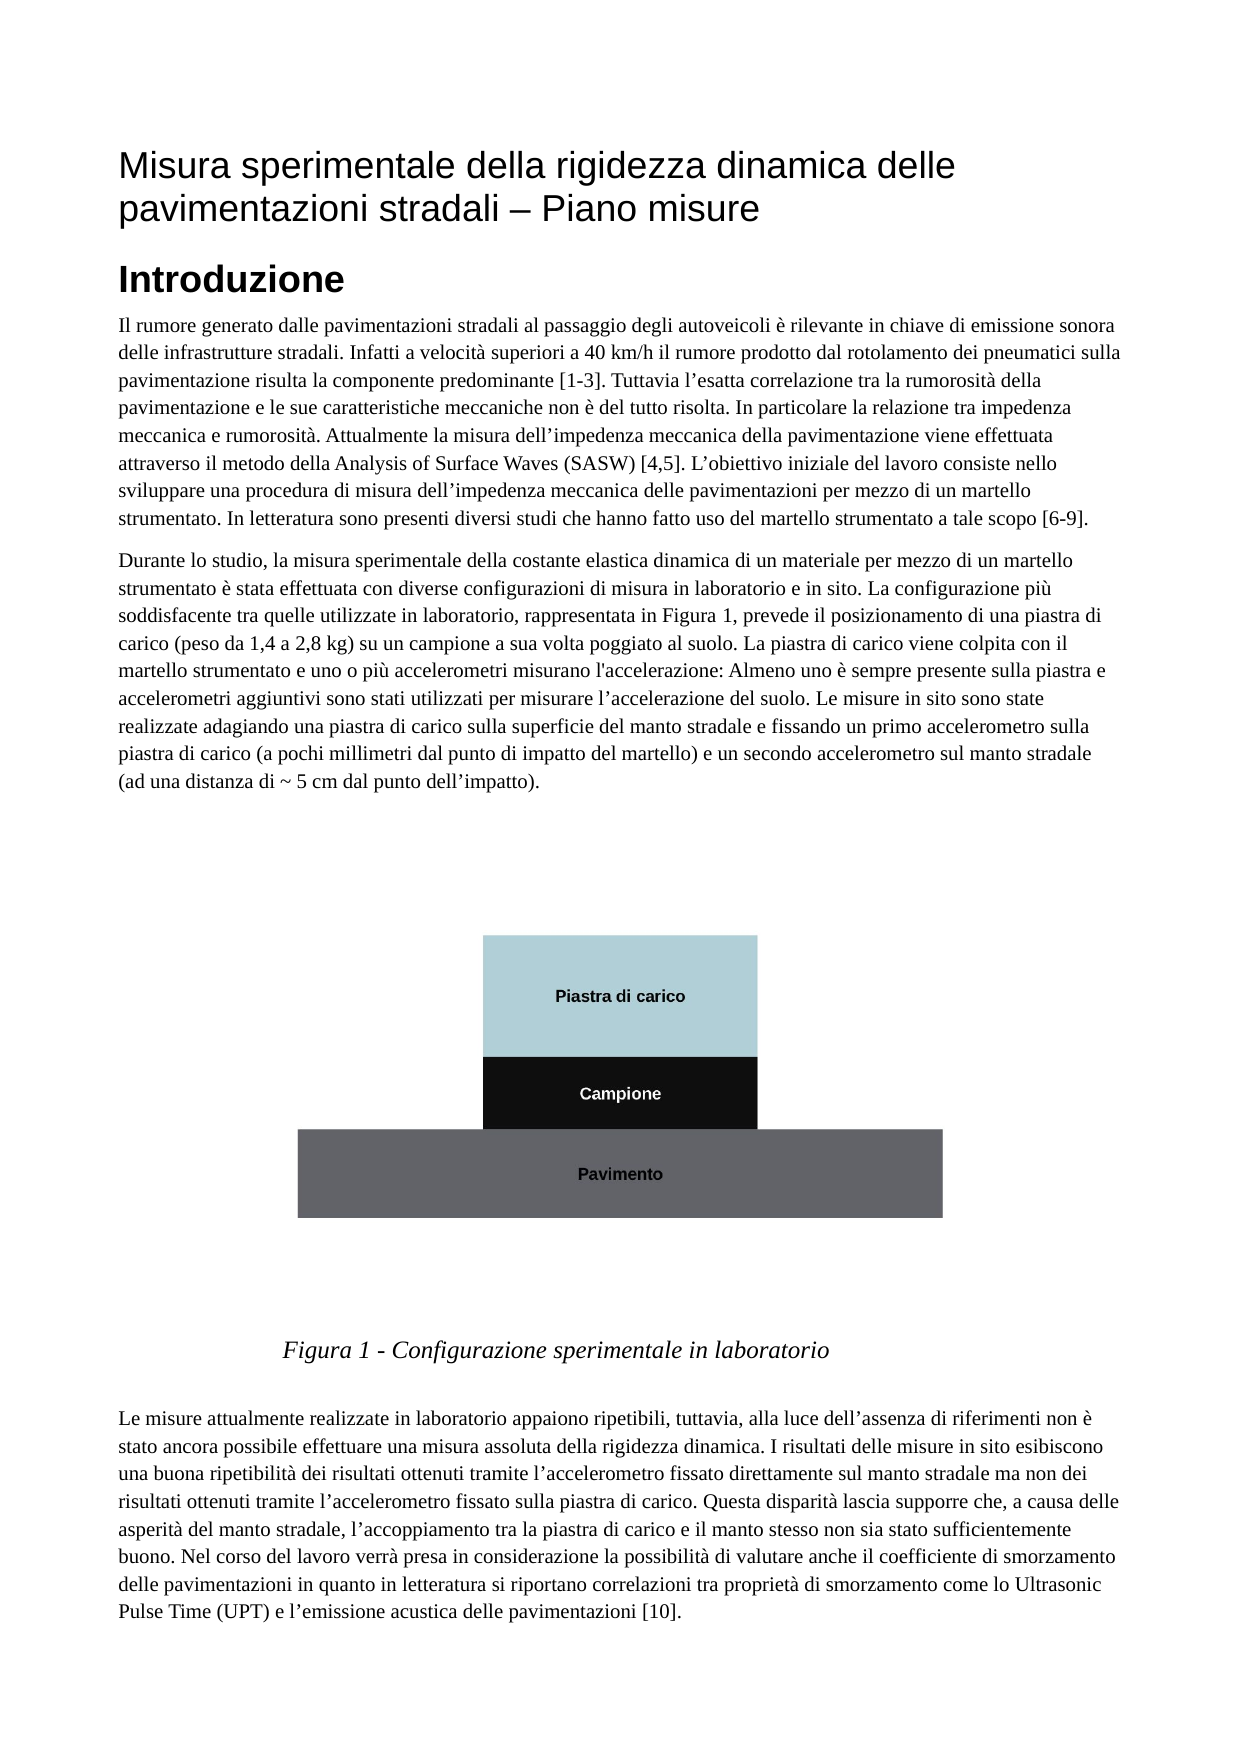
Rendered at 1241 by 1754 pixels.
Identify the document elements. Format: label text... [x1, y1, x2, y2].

subtitle Misura sperimentale della rigidezza dinamica delle pavimentazioni stradali – Piano misure [118, 143, 1122, 229]
text Figura 1 - Configurazione sperimentale in laboratorio [282, 1330, 958, 1364]
subtitle Introduzione [118, 256, 1122, 300]
text Le misure attualmente realizzate in laboratorio appaiono ripetibili, tuttavia, alla luce dell’assenza di riferimenti non è stato ancora possibile effettuare una misura assoluta della rigidezza dinamica. I risultati delle misure in sito esibiscono una buona ripetibilità dei risultati ottenuti tramite l’accelerometro fissato direttamente sul manto stradale ma non dei risultati ottenuti tramite l’accelerometro fissato sulla piastra di carico. Questa disparità lascia supporre che, a causa delle asperità del manto stradale, l’accoppiamento tra la piastra di carico e il manto stesso non sia stato sufficientemente buono. Nel corso del lavoro verrà presa in considerazione la possibilità di valutare anche il coefficiente di smorzamento delle pavimentazioni in quanto in letteratura si riportano correlazioni tra proprietà di smorzamento come lo Ultrasonic Pulse Time (UPT) e l’emissione acustica delle pavimentazioni [10]. [118, 1406, 1122, 1623]
text Il rumore generato dalle pavimentazioni stradali al passaggio degli autoveicoli è rilevante in chiave di emissione sonora delle infrastrutture stradali. Infatti a velocità superiori a 40 km/h il rumore prodotto dal rotolamento dei pneumatici sulla pavimentazione risulta la componente predominante [1-3]. Tuttavia l’esatta correlazione tra la rumorosità della pavimentazione e le sue caratteristiche meccaniche non è del tutto risolta. In particolare la relazione tra impedenza meccanica e rumorosità. Attualmente la misura dell’impedenza meccanica della pavimentazione viene effettuata attraverso il metodo della Analysis of Surface Waves (SASW) [4,5]. L’obiettivo iniziale del lavoro consiste nello sviluppare una procedura di misura dell’impedenza meccanica delle pavimentazioni per mezzo di un martello strumentato. In letteratura sono presenti diversi studi che hanno fatto uso del martello strumentato a tale scopo [6-9]. [118, 312, 1122, 530]
text Durante lo studio, la misura sperimentale della costante elastica dinamica di un materiale per mezzo di un martello strumentato è stata effettuata con diverse configurazioni di misura in laboratorio e in sito. La configurazione più soddisfacente tra quelle utilizzate in laboratorio, rappresentata in Figura 1, prevede il posizionamento di una piastra di carico (peso da 1,4 a 2,8 kg) su un campione a sua volta poggiato al suolo. La piastra di carico viene colpita con il martello strumentato e uno o più accelerometri misurano l'accelerazione: Almeno uno è sempre presente sulla piastra e accelerometri aggiuntivi sono stati utilizzati per misurare l’accelerazione del suolo. Le misure in sito sono state realizzate adagiando una piastra di carico sulla superficie del manto stradale e fissando un primo accelerometro sulla piastra di carico (a pochi millimetri dal punto di impatto del martello) e un secondo accelerometro sul manto stradale (ad una distanza di ~ 5 cm dal punto dell’impatto). [118, 548, 1122, 793]
picture [282, 823, 958, 1330]
